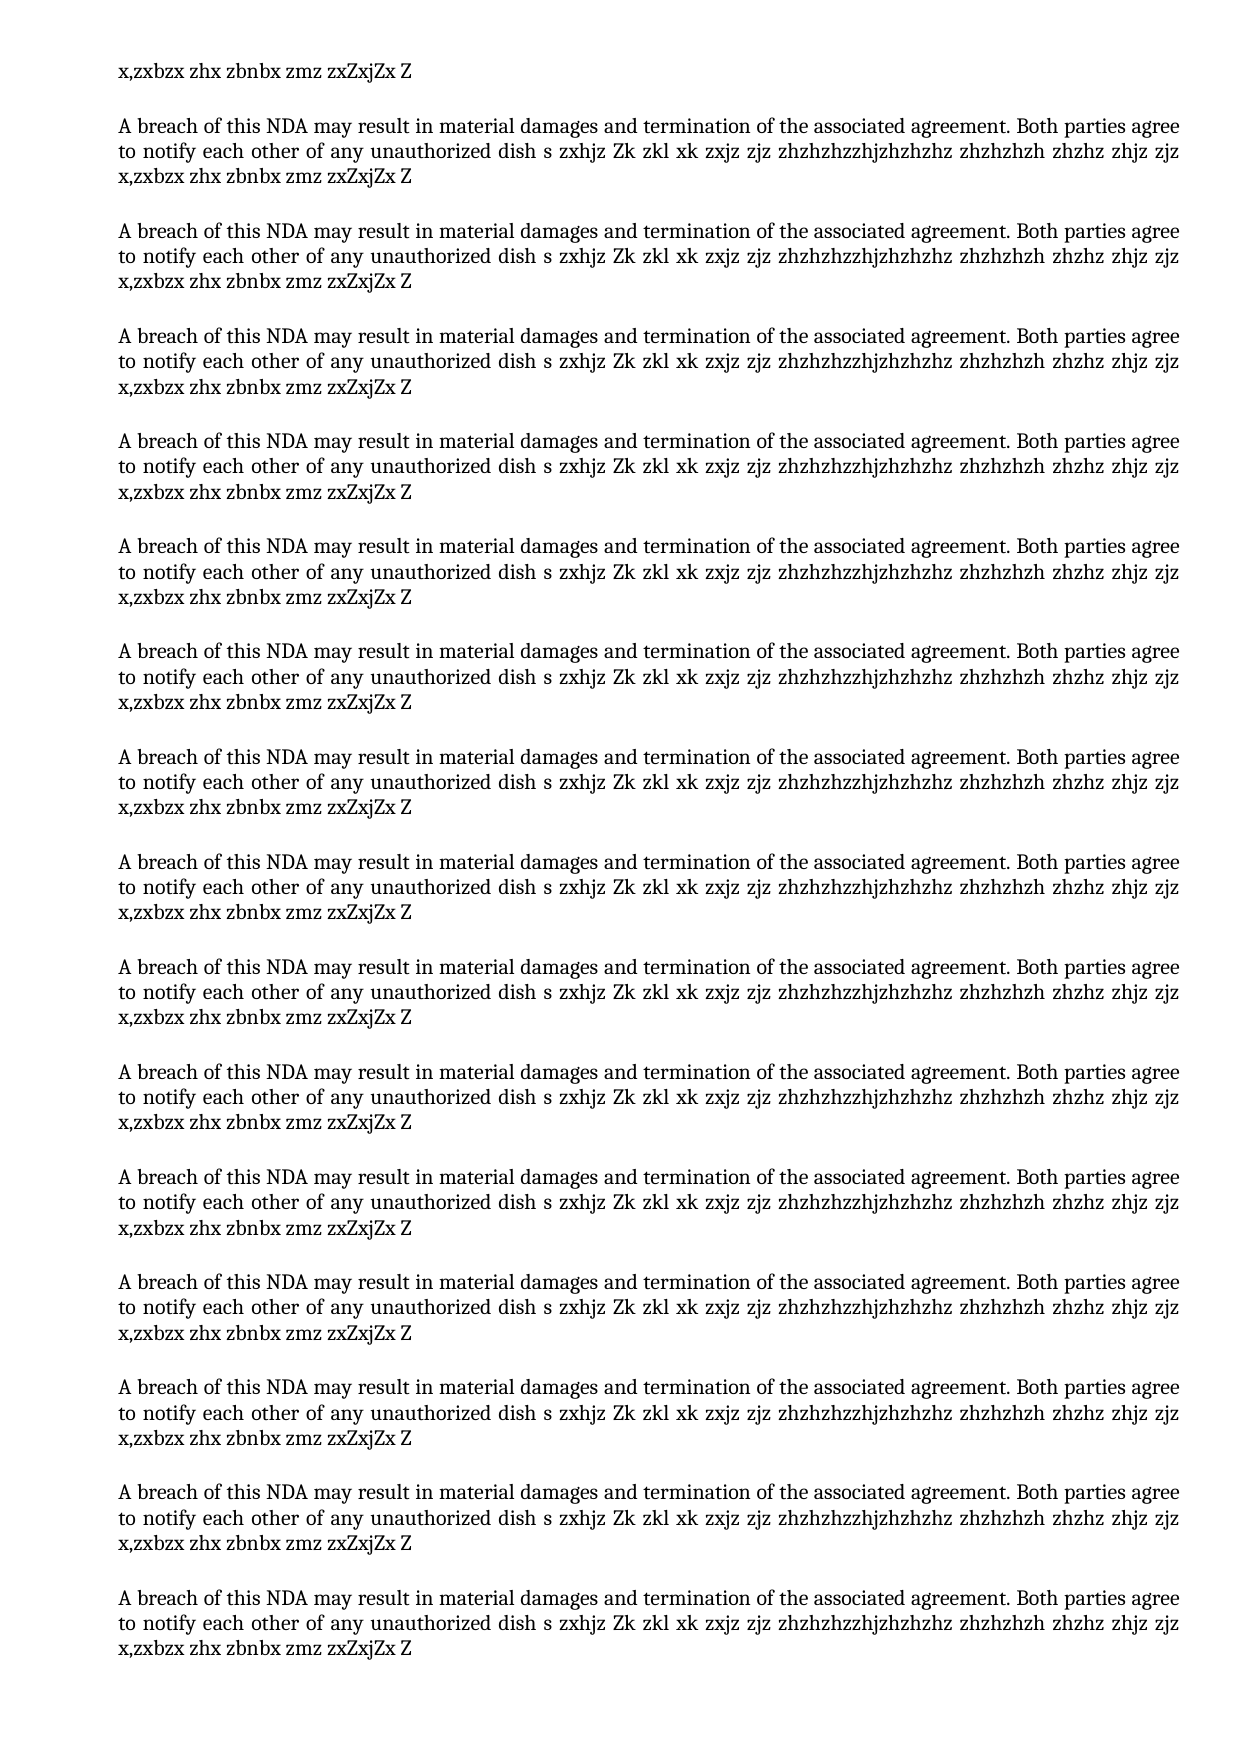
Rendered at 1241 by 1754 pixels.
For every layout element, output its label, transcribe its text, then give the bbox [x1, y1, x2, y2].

text A breach of this NDA may result in material damages and termination of the associated agreement. Both parties agree to notify each other of any unauthorized dish s zxhjz Zk zkl xk zxjz zjz zhzhzhzzhjzhzhzhz zhzhzhzh zhzhz zhjz zjz x,zxbzx zhx zbnbx zmz zxZxjZx Z [118, 219, 1181, 294]
text A breach of this NDA may result in material damages and termination of the associated agreement. Both parties agree to notify each other of any unauthorized dish s zxhjz Zk zkl xk zxjz zjz zhzhzhzzhjzhzhzhz zhzhzhzh zhzhz zhjz zjz x,zxbzx zhx zbnbx zmz zxZxjZx Z [118, 1270, 1181, 1346]
text A breach of this NDA may result in material damages and termination of the associated agreement. Both parties agree to notify each other of any unauthorized dish s zxhjz Zk zkl xk zxjz zjz zhzhzhzzhjzhzhzhz zhzhzhzh zhzhz zhjz zjz x,zxbzx zhx zbnbx zmz zxZxjZx Z [118, 534, 1181, 610]
text A breach of this NDA may result in material damages and termination of the associated agreement. Both parties agree to notify each other of any unauthorized dish s zxhjz Zk zkl xk zxjz zjz zhzhzhzzhjzhzhzhz zhzhzhzh zhzhz zhjz zjz x,zxbzx zhx zbnbx zmz zxZxjZx Z [118, 744, 1181, 820]
text A breach of this NDA may result in material damages and termination of the associated agreement. Both parties agree to notify each other of any unauthorized dish s zxhjz Zk zkl xk zxjz zjz zhzhzhzzhjzhzhzhz zhzhzhzh zhzhz zhjz zjz x,zxbzx zhx zbnbx zmz zxZxjZx Z [118, 1585, 1181, 1661]
text A breach of this NDA may result in material damages and termination of the associated agreement. Both parties agree to notify each other of any unauthorized dish s zxhjz Zk zkl xk zxjz zjz zhzhzhzzhjzhzhzhz zhzhzhzh zhzhz zhjz zjz x,zxbzx zhx zbnbx zmz zxZxjZx Z [118, 849, 1181, 925]
text A breach of this NDA may result in material damages and termination of the associated agreement. Both parties agree to notify each other of any unauthorized dish s zxhjz Zk zkl xk zxjz zjz zhzhzhzzhjzhzhzhz zhzhzhzh zhzhz zhjz zjz x,zxbzx zhx zbnbx zmz zxZxjZx Z [118, 954, 1181, 1030]
text A breach of this NDA may result in material damages and termination of the associated agreement. Both parties agree to notify each other of any unauthorized dish s zxhjz Zk zkl xk zxjz zjz zhzhzhzzhjzhzhzhz zhzhzhzh zhzhz zhjz zjz x,zxbzx zhx zbnbx zmz zxZxjZx Z [118, 639, 1181, 715]
text A breach of this NDA may result in material damages and termination of the associated agreement. Both parties agree to notify each other of any unauthorized dish s zxhjz Zk zkl xk zxjz zjz zhzhzhzzhjzhzhzhz zhzhzhzh zhzhz zhjz zjz x,zxbzx zhx zbnbx zmz zxZxjZx Z [118, 1480, 1181, 1556]
text x,zxbzx zhx zbnbx zmz zxZxjZx Z [118, 59, 1181, 84]
text A breach of this NDA may result in material damages and termination of the associated agreement. Both parties agree to notify each other of any unauthorized dish s zxhjz Zk zkl xk zxjz zjz zhzhzhzzhjzhzhzhz zhzhzhzh zhzhz zhjz zjz x,zxbzx zhx zbnbx zmz zxZxjZx Z [118, 1375, 1181, 1451]
text A breach of this NDA may result in material damages and termination of the associated agreement. Both parties agree to notify each other of any unauthorized dish s zxhjz Zk zkl xk zxjz zjz zhzhzhzzhjzhzhzhz zhzhzhzh zhzhz zhjz zjz x,zxbzx zhx zbnbx zmz zxZxjZx Z [118, 429, 1181, 505]
text A breach of this NDA may result in material damages and termination of the associated agreement. Both parties agree to notify each other of any unauthorized dish s zxhjz Zk zkl xk zxjz zjz zhzhzhzzhjzhzhzhz zhzhzhzh zhzhz zhjz zjz x,zxbzx zhx zbnbx zmz zxZxjZx Z [118, 114, 1181, 189]
text A breach of this NDA may result in material damages and termination of the associated agreement. Both parties agree to notify each other of any unauthorized dish s zxhjz Zk zkl xk zxjz zjz zhzhzhzzhjzhzhzhz zhzhzhzh zhzhz zhjz zjz x,zxbzx zhx zbnbx zmz zxZxjZx Z [118, 1165, 1181, 1240]
text A breach of this NDA may result in material damages and termination of the associated agreement. Both parties agree to notify each other of any unauthorized dish s zxhjz Zk zkl xk zxjz zjz zhzhzhzzhjzhzhzhz zhzhzhzh zhzhz zhjz zjz x,zxbzx zhx zbnbx zmz zxZxjZx Z [118, 1060, 1181, 1135]
text A breach of this NDA may result in material damages and termination of the associated agreement. Both parties agree to notify each other of any unauthorized dish s zxhjz Zk zkl xk zxjz zjz zhzhzhzzhjzhzhzhz zhzhzhzh zhzhz zhjz zjz x,zxbzx zhx zbnbx zmz zxZxjZx Z [118, 324, 1181, 399]
